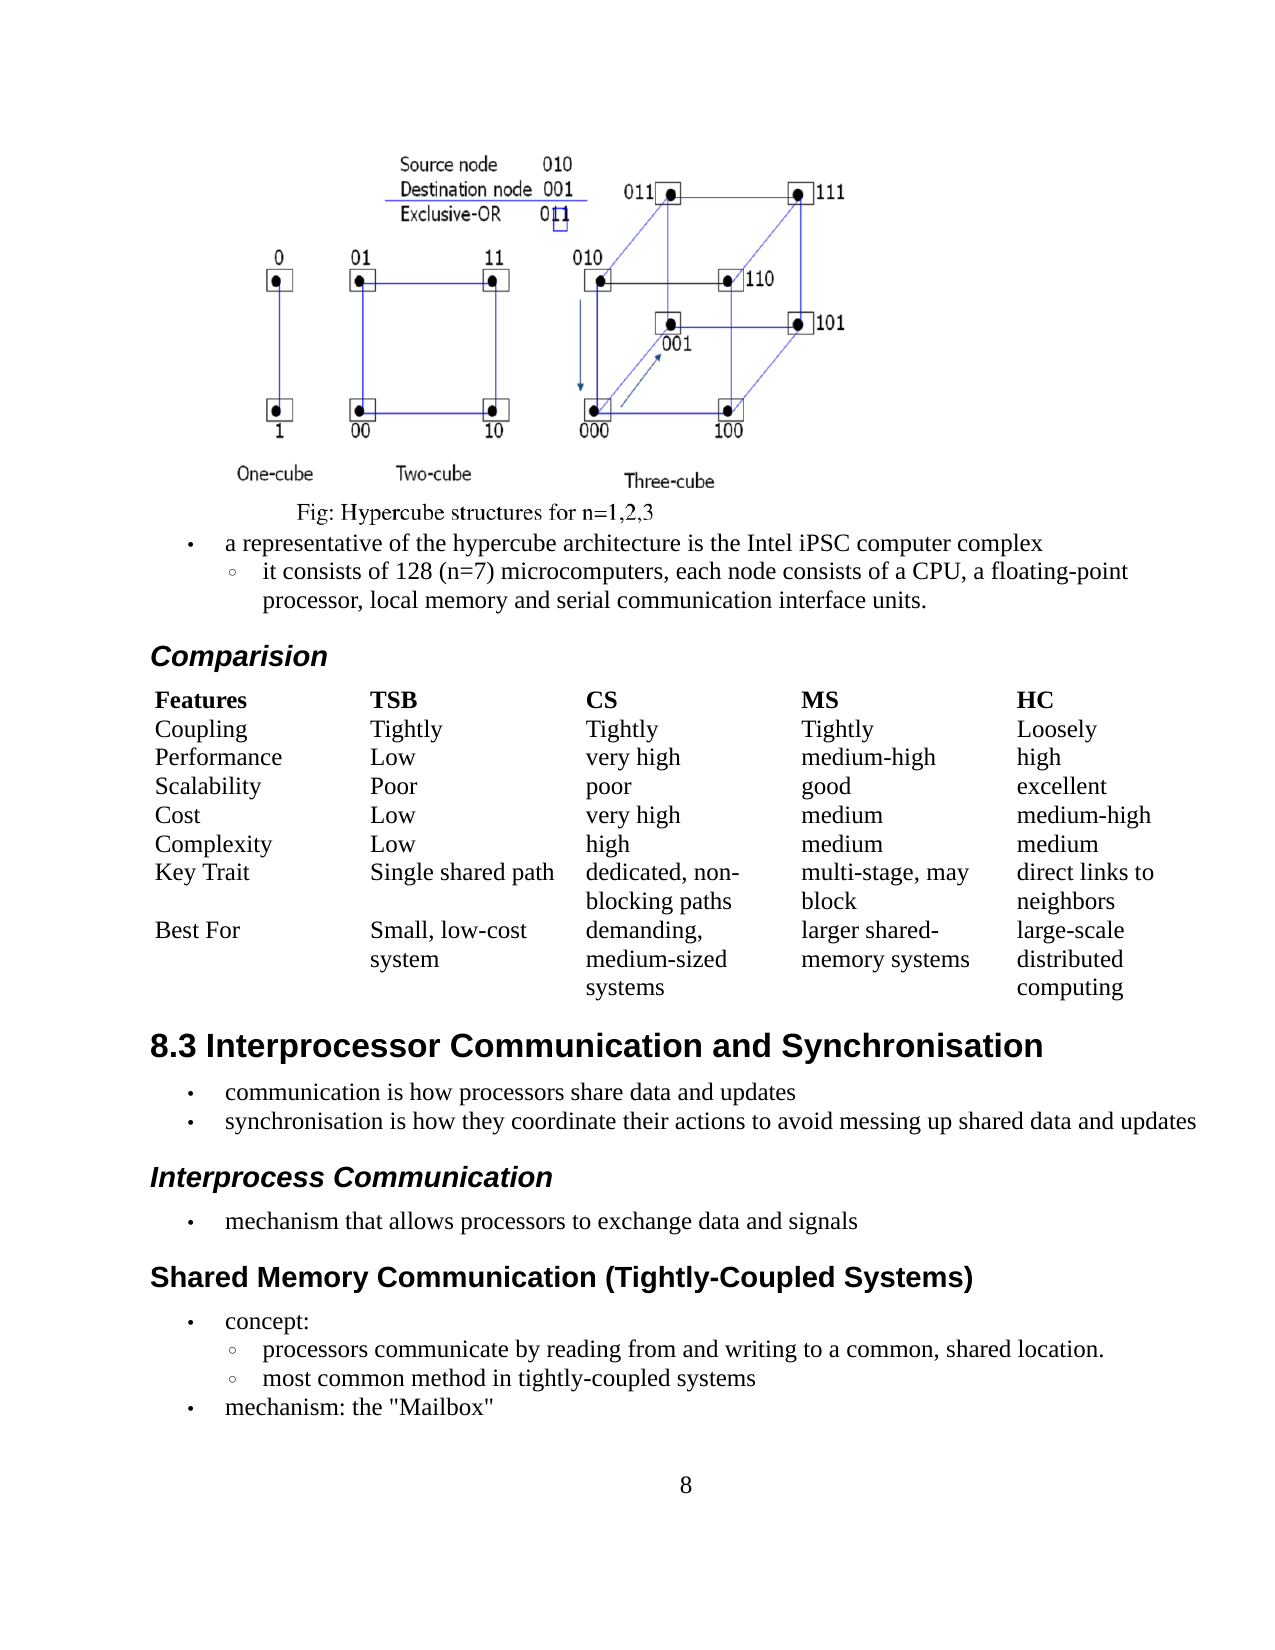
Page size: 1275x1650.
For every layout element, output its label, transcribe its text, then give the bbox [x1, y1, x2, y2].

table_cell Performance [150, 743, 366, 771]
table_cell Key Trait [150, 858, 366, 915]
table_cell Small, low-cost system [366, 915, 581, 1001]
subtitle 8.3 Interprocessor Communication and Synchronisation [150, 1026, 1228, 1065]
table_cell medium [797, 829, 1012, 857]
table_cell Low [366, 743, 581, 771]
table_cell Loosely [1012, 714, 1228, 742]
table_header MS [797, 685, 1012, 714]
table_header Features [150, 685, 366, 714]
table_cell medium-high [797, 743, 1012, 771]
table_cell Tightly [366, 714, 581, 742]
table_cell direct links to neighbors [1012, 858, 1228, 915]
table_cell Cost [150, 800, 366, 829]
table_cell Scalability [150, 771, 366, 800]
list most common method in tightly-coupled systems [225, 1363, 1228, 1392]
list a representative of the hypercube architecture is the Intel iPSC computer complex [187, 528, 1228, 556]
list synchronisation is how they coordinate their actions to avoid messing up shared data and updates [187, 1106, 1228, 1135]
picture [225, 150, 883, 528]
table_cell Tightly [797, 714, 1012, 742]
table_cell medium [1012, 829, 1228, 857]
table_cell Tightly [581, 714, 797, 742]
table_cell high [1012, 743, 1228, 771]
table_cell Single shared path [366, 858, 581, 915]
list processors communicate by reading from and writing to a common, shared location. [225, 1334, 1228, 1363]
table_cell larger shared-memory systems [797, 915, 1012, 1001]
table_cell good [797, 771, 1012, 800]
table_cell Low [366, 829, 581, 857]
subtitle Comparision [150, 639, 1228, 672]
table_cell excellent [1012, 771, 1228, 800]
subtitle Interprocess Communication [150, 1160, 1228, 1193]
table_cell Best For [150, 915, 366, 1001]
list concept: [187, 1306, 1228, 1334]
table_cell large-scale distributed computing [1012, 915, 1228, 1001]
list mechanism: the "Mailbox" [187, 1392, 1228, 1421]
subtitle Shared Memory Communication (Tightly-Coupled Systems) [150, 1260, 1228, 1293]
table_cell Coupling [150, 714, 366, 742]
list it consists of 128 (n=7) microcomputers, each node consists of a CPU, a floating-point processor, local memory and serial communication interface units. [225, 556, 1228, 614]
list communication is how processors share data and updates [187, 1077, 1228, 1106]
table_header CS [581, 685, 797, 714]
table_header TSB [366, 685, 581, 714]
table_header HC [1012, 685, 1228, 714]
table_cell very high [581, 800, 797, 829]
list mechanism that allows processors to exchange data and signals [187, 1206, 1228, 1235]
table_cell poor [581, 771, 797, 800]
table_cell medium-high [1012, 800, 1228, 829]
table_cell Poor [366, 771, 581, 800]
table_cell dedicated, non-blocking paths [581, 858, 797, 915]
table_cell medium [797, 800, 1012, 829]
table_cell demanding, medium-sized systems [581, 915, 797, 1001]
table_cell very high [581, 743, 797, 771]
table_cell Low [366, 800, 581, 829]
table_cell Complexity [150, 829, 366, 857]
table_cell multi-stage, may block [797, 858, 1012, 915]
table_cell high [581, 829, 797, 857]
